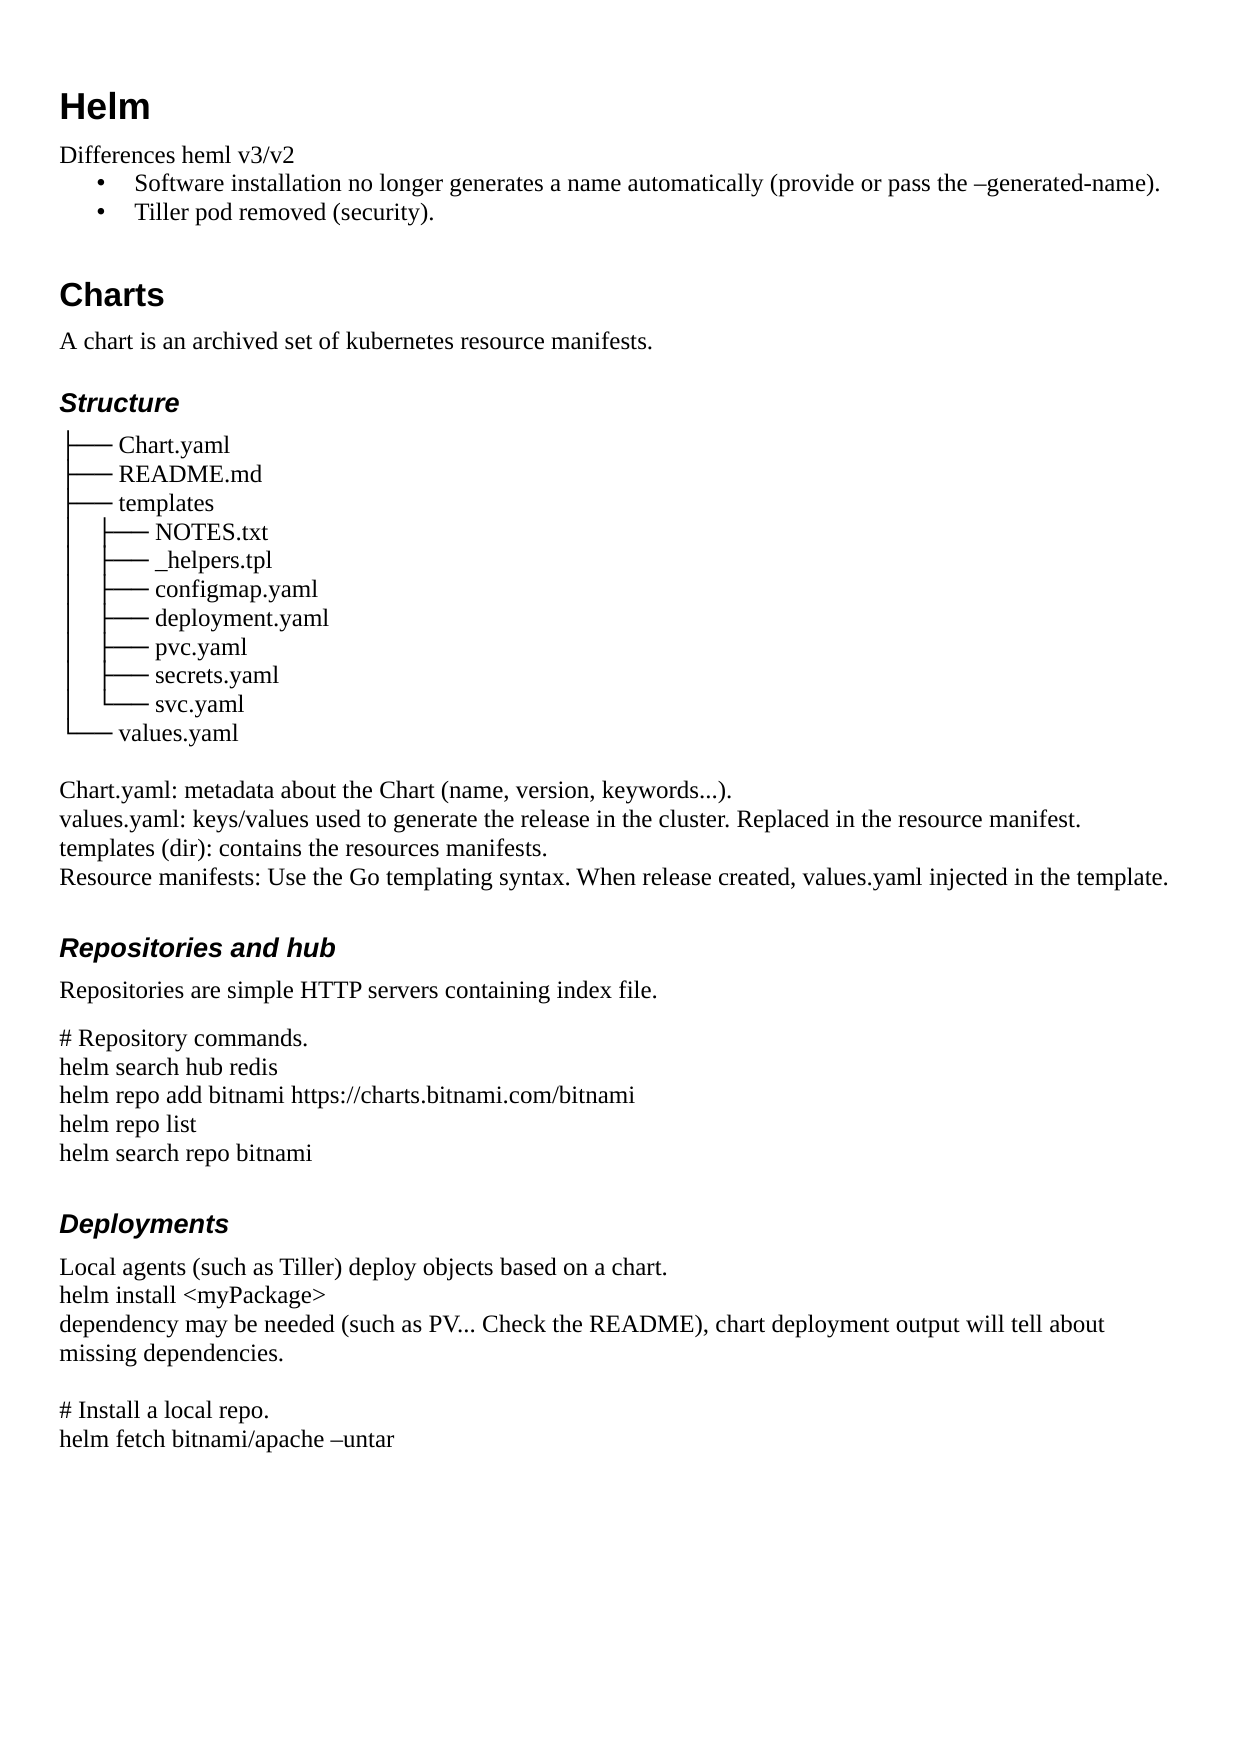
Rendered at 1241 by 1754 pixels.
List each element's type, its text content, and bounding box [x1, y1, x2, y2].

text Local agents (such as Tiller) deploy objects based on a chart. [59, 1252, 1181, 1280]
text dependency may be needed (such as PV... Check the README), chart deployment output will tell about missing dependencies. [59, 1309, 1181, 1367]
text ├── Chart.yaml [69, 430, 1181, 459]
text │ ├── pvc.yaml [69, 632, 103, 660]
text Differences heml v3/v2 [59, 140, 1181, 168]
subtitle Repositories and hub [59, 932, 1181, 963]
text values.yaml: keys/values used to generate the release in the cluster. Replaced in the resource manifest. [59, 804, 1181, 833]
text ├── templates [69, 488, 1181, 517]
text │ ├── _helpers.tpl [69, 545, 103, 574]
text Resource manifests: Use the Go templating syntax. When release created, values.yaml injected in the template. [59, 862, 1181, 890]
text helm repo add bitnami https://charts.bitnami.com/bitnami [59, 1080, 1181, 1109]
text │ ├── NOTES.txt [105, 517, 1181, 545]
text Repositories are simple HTTP servers containing index file. [59, 975, 1181, 1004]
text # Install a local repo. [59, 1395, 1181, 1424]
text │ ├── _helpers.tpl [105, 545, 1181, 574]
text │ ├── NOTES.txt [69, 517, 103, 545]
subtitle Charts [59, 276, 1181, 314]
text helm install <myPackage> [59, 1280, 1181, 1309]
text └── values.yaml [59, 718, 1181, 747]
text templates (dir): contains the resources manifests. [59, 833, 1181, 862]
text Chart.yaml: metadata about the Chart (name, version, keywords...). [59, 775, 1181, 804]
list Tiller pod removed (security). [97, 197, 1181, 226]
text │ ├── configmap.yaml [105, 574, 1181, 603]
text helm search repo bitnami [59, 1138, 1181, 1167]
subtitle Helm [59, 84, 1181, 127]
subtitle Deployments [59, 1208, 1181, 1239]
text │ ├── secrets.yaml [105, 660, 1181, 689]
text A chart is an archived set of kubernetes resource manifests. [59, 326, 1181, 355]
text helm fetch bitnami/apache –untar [59, 1424, 1181, 1453]
text │ ├── deployment.yaml [69, 603, 103, 632]
text │ ├── deployment.yaml [105, 603, 1181, 632]
text ├── README.md [69, 459, 1181, 488]
text │ ├── pvc.yaml [105, 632, 1181, 660]
subtitle Structure [59, 387, 1181, 418]
text │ ├── secrets.yaml [69, 660, 103, 689]
list Software installation no longer generates a name automatically (provide or pass the –generated-name). [97, 168, 1181, 197]
text helm search hub redis [59, 1052, 1181, 1080]
text helm repo list [59, 1109, 1181, 1138]
text │ └── svc.yaml [69, 689, 1181, 718]
text │ ├── configmap.yaml [69, 574, 103, 603]
text # Repository commands. [59, 1023, 1181, 1052]
